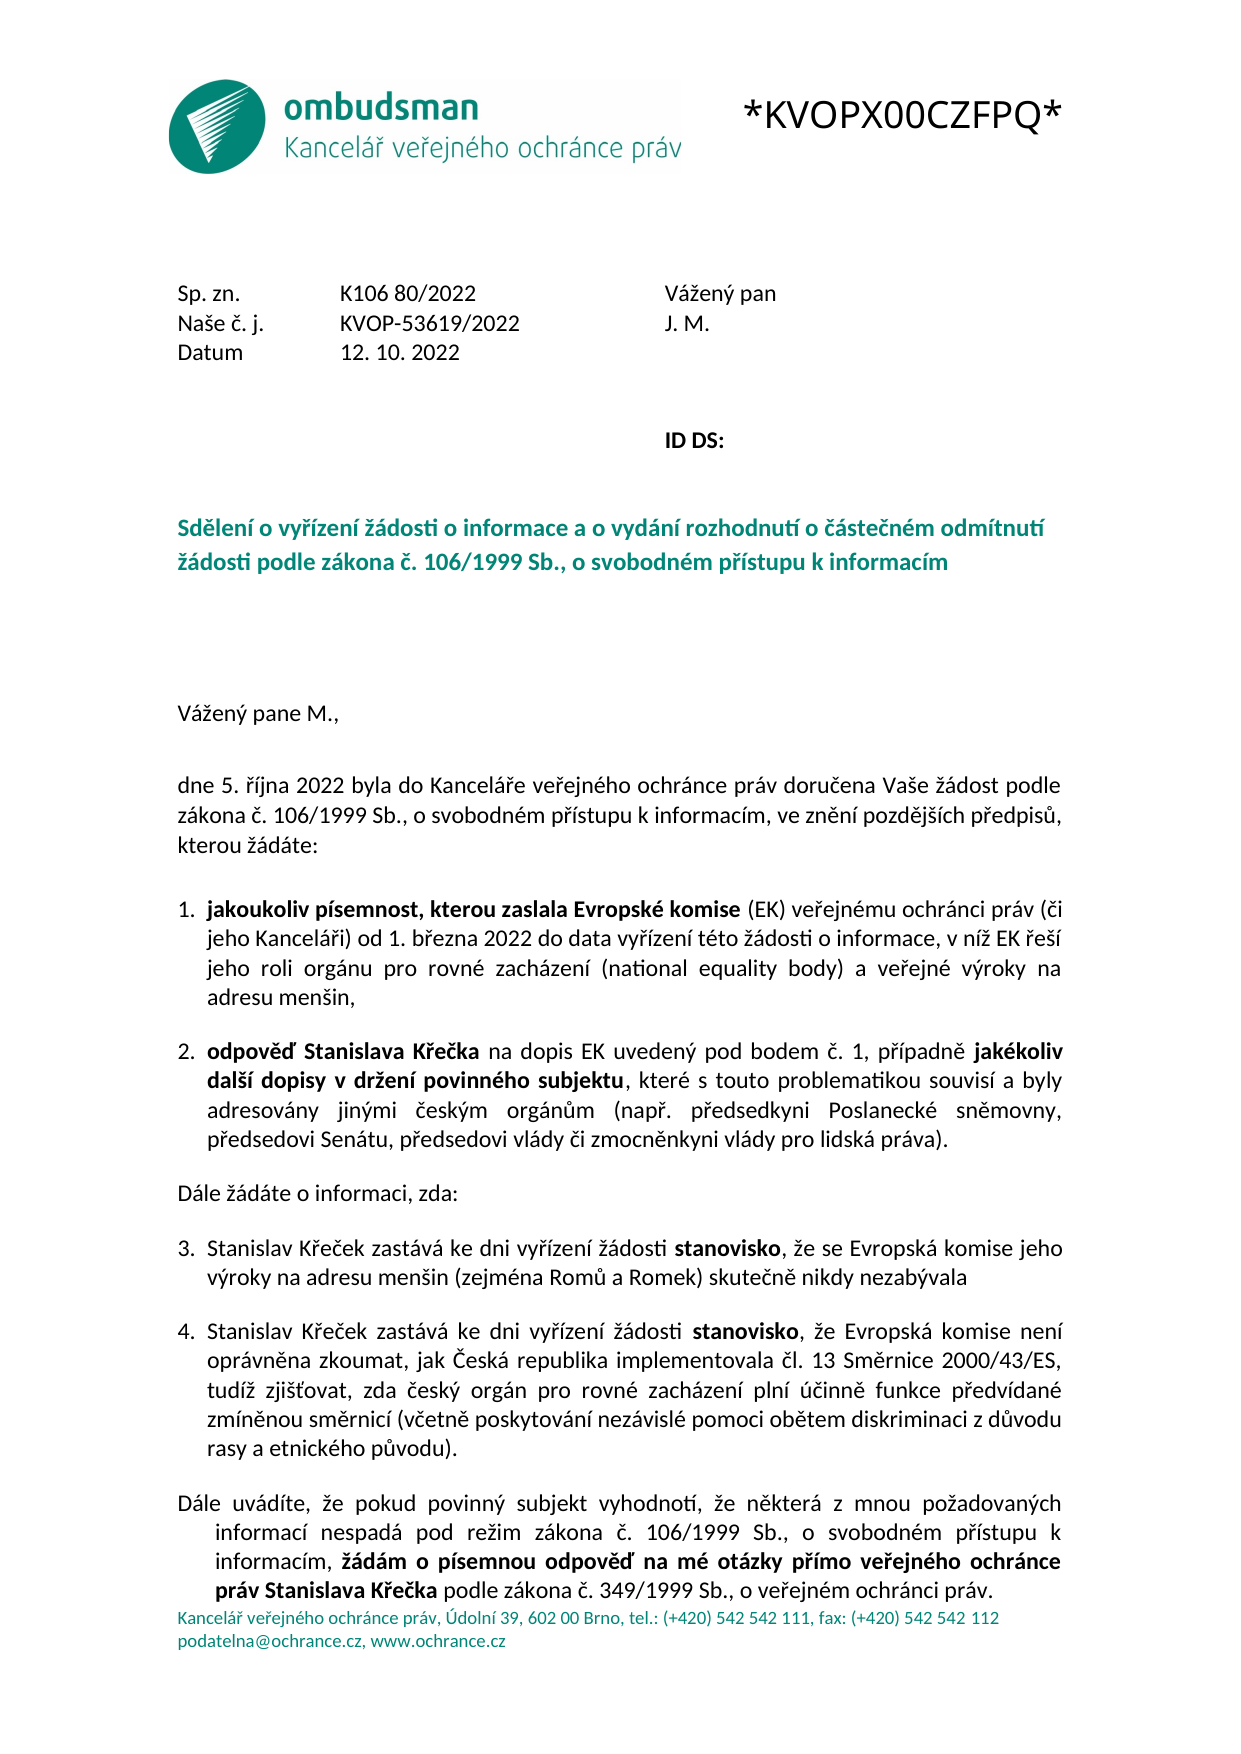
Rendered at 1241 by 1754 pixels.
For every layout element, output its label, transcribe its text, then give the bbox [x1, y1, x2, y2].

text Dále žádáte o informaci, zda: [177, 1178, 1063, 1208]
table_header Vážený pan J. M. ID DS: [665, 220, 1085, 513]
text Dále uvádíte, že pokud povinný subjekt vyhodnotí, že některá z mnou požadovaných informací nespadá pod režim zákona č. 106/1999 Sb., o svobodném přístupu k informacím, žádám o písemnou odpověď na mé otázky přímo veřejného ochránce práv Stanislava Křečka podle zákona č. 349/1999 Sb., o veřejném ochránci práv. [177, 1488, 1063, 1605]
text dne 5. října 2022 byla do Kanceláře veřejného ochránce práv doručena Vaše žádost podle zákona č. 106/1999 Sb., o svobodném přístupu k informacím, ve znění pozdějších předpisů, kterou žádáte: [177, 770, 1063, 860]
subtitle Sdělení o vyřízení žádosti o informace a o vydání rozhodnutí o částečném odmítnutí žádosti podle zákona č. 106/1999 Sb., o svobodném přístupu k informacím [177, 513, 1063, 577]
table_header K106 80/2022 KVOP-53619/2022 12. 10. 2022 [340, 220, 664, 513]
list Stanislav Křeček zastává ke dni vyřízení žádosti stanovisko, že Evropská komise není oprávněna zkoumat, jak Česká republika implementovala čl. 13 Směrnice 2000/43/ES, tudíž zjišťovat, zda český orgán pro rovné zacházení plní účinně funkce předvídané zmíněnou směrnicí (včetně poskytování nezávislé pomoci obětem diskriminaci z důvodu rasy a etnického původu). [177, 1316, 1063, 1463]
table_header Sp. zn. Naše č. j. Datum [177, 220, 340, 513]
list Stanislav Křeček zastává ke dni vyřízení žádosti stanovisko, že se Evropská komise jeho výroky na adresu menšin (zejména Romů a Romek) skutečně nikdy nezabývala [177, 1233, 1063, 1291]
list jakoukoliv písemnost, kterou zaslala Evropské komise (EK) veřejnému ochránci práv (či jeho Kanceláři) od 1. března 2022 do data vyřízení této žádosti o informace, v níž EK řeší jeho roli orgánu pro rovné zacházení (national equality body) a veřejné výroky na adresu menšin, [177, 894, 1063, 1011]
list odpověď Stanislava Křečka na dopis EK uvedený pod bodem č. 1, případně jakékoliv další dopisy v držení povinného subjektu, které s touto problematikou souvisí a byly adresovány jinými českým orgánům (např. předsedkyni Poslanecké sněmovny, předsedovi Senátu, předsedovi vlády či zmocněnkyni vlády pro lidská práva). [177, 1036, 1063, 1153]
text Vážený pane M., [177, 698, 1063, 727]
